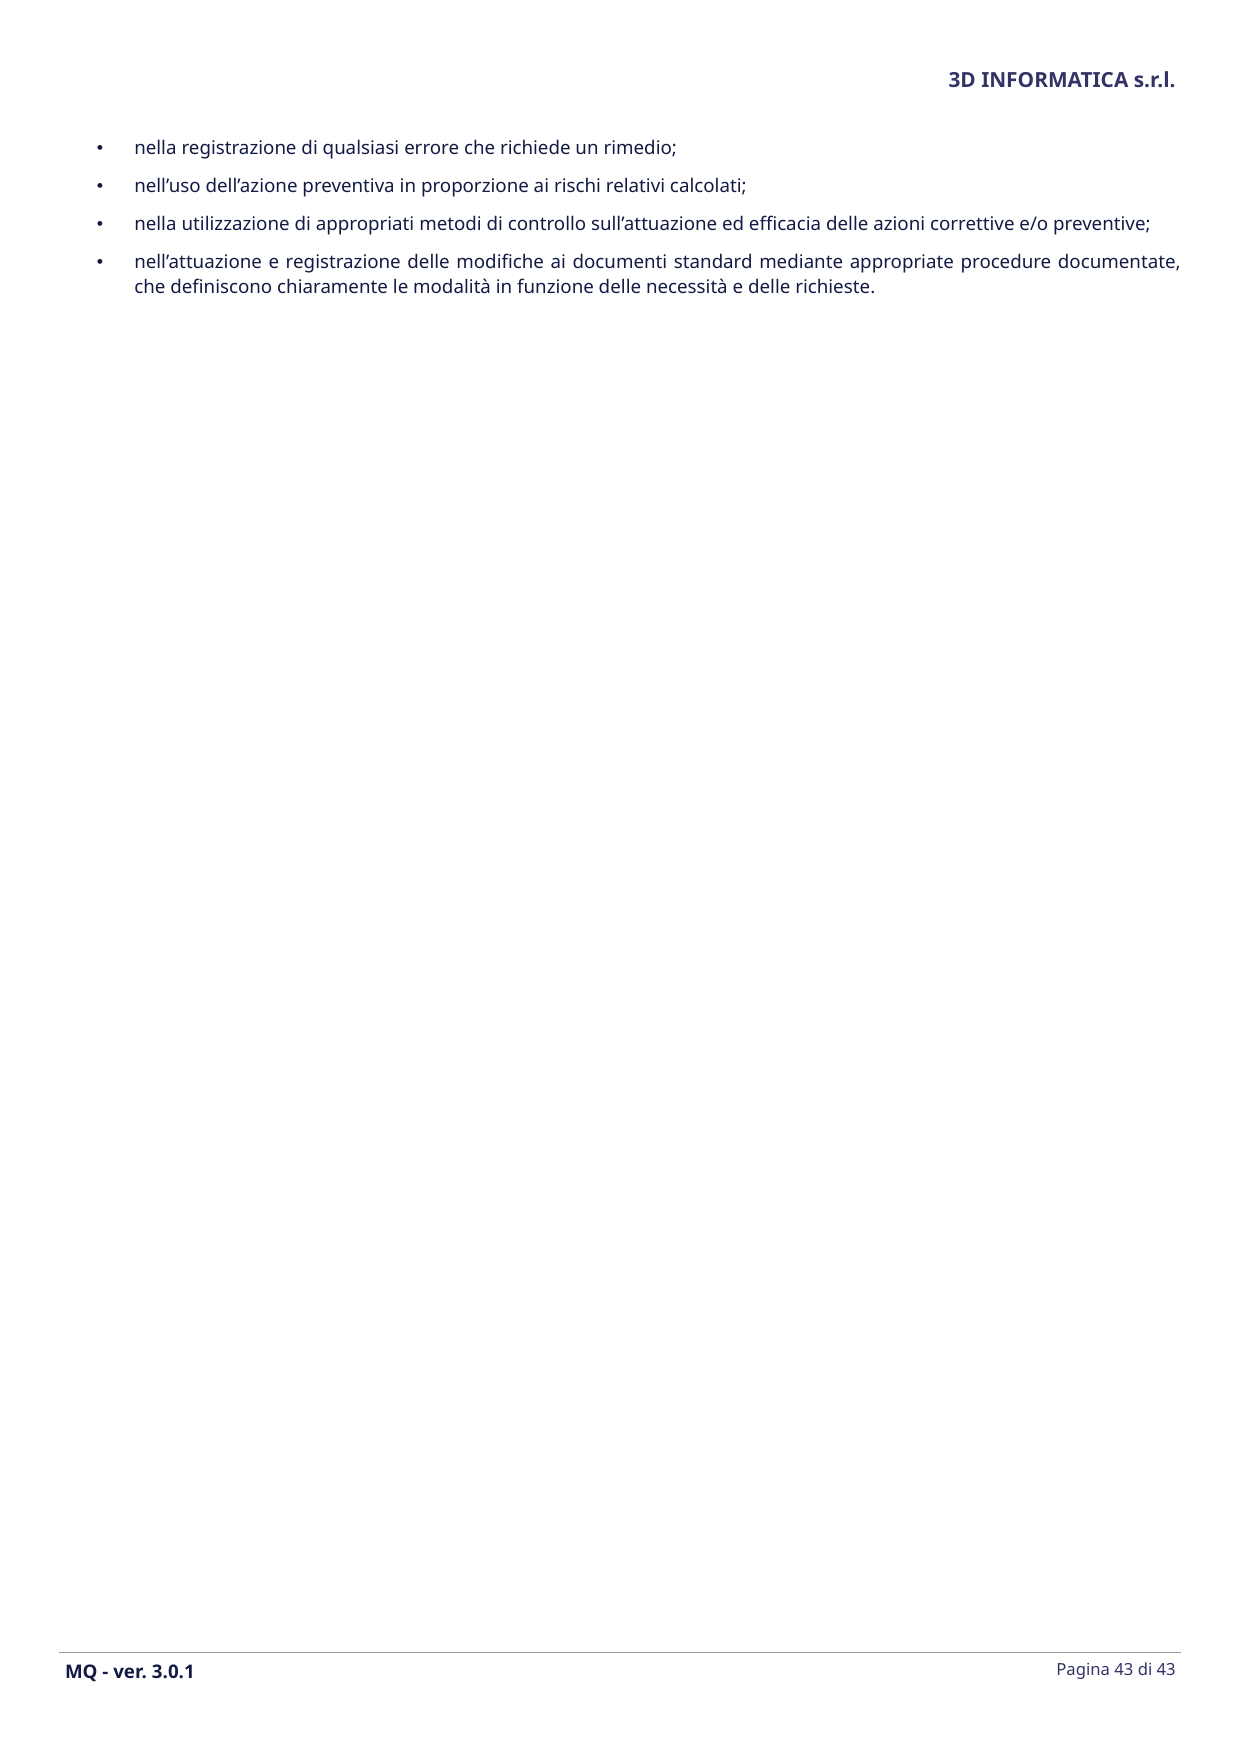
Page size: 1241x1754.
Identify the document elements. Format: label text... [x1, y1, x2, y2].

list nella utilizzazione di appropriati metodi di controllo sull’attuazione ed efficacia delle azioni correttive e/o preventive; [97, 210, 1181, 236]
list nell’uso dell’azione preventiva in proporzione ai rischi relativi calcolati; [97, 172, 1181, 198]
list nell’attuazione e registrazione delle modifiche ai documenti standard mediante appropriate procedure documentate, che definiscono chiaramente le modalità in funzione delle necessità e delle richieste. [97, 248, 1181, 299]
list nella registrazione di qualsiasi errore che richiede un rimedio; [97, 134, 1181, 160]
